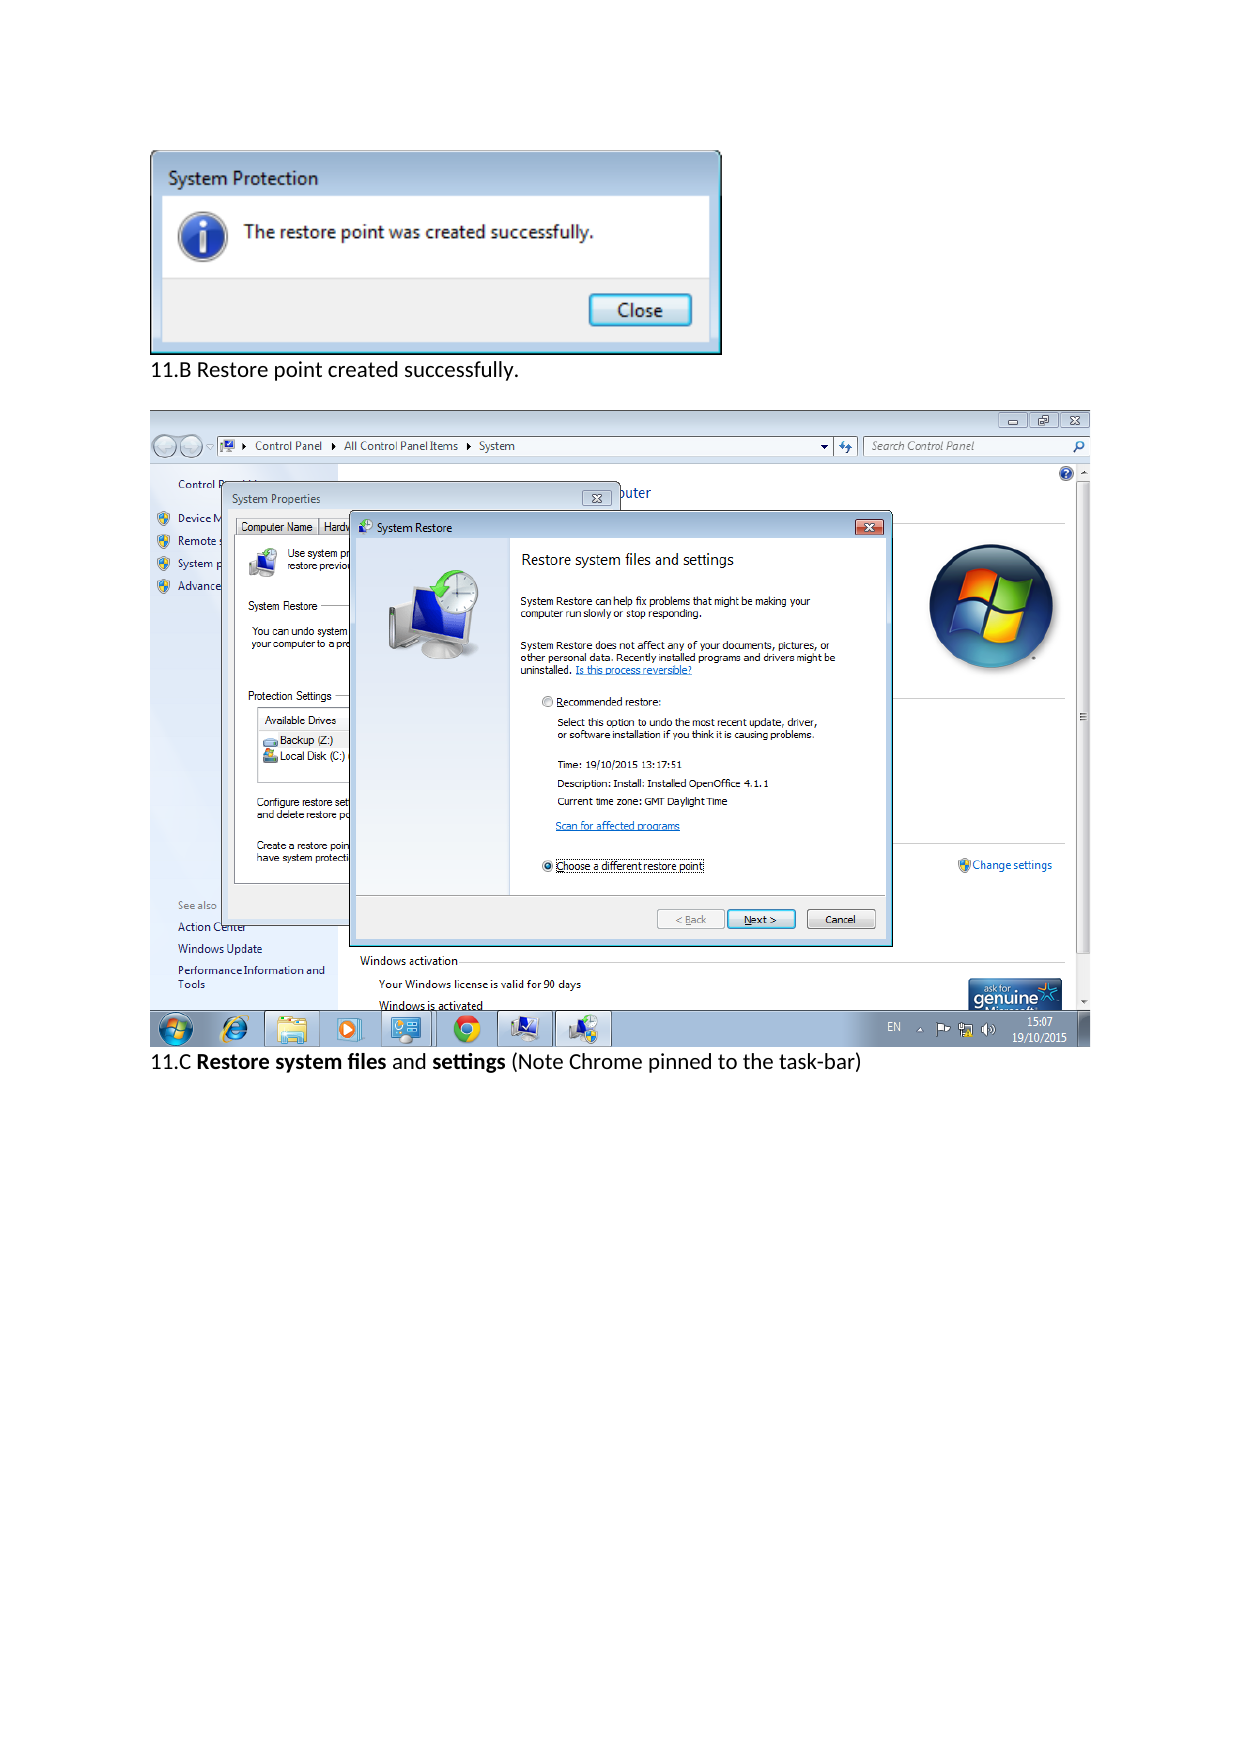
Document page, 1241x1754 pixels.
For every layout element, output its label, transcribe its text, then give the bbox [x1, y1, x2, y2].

text 11.B Restore point created successfully. [150, 355, 1090, 383]
text 11.C Restore system files and settings (Note Chrome pinned to the task-bar) [150, 1047, 1090, 1075]
